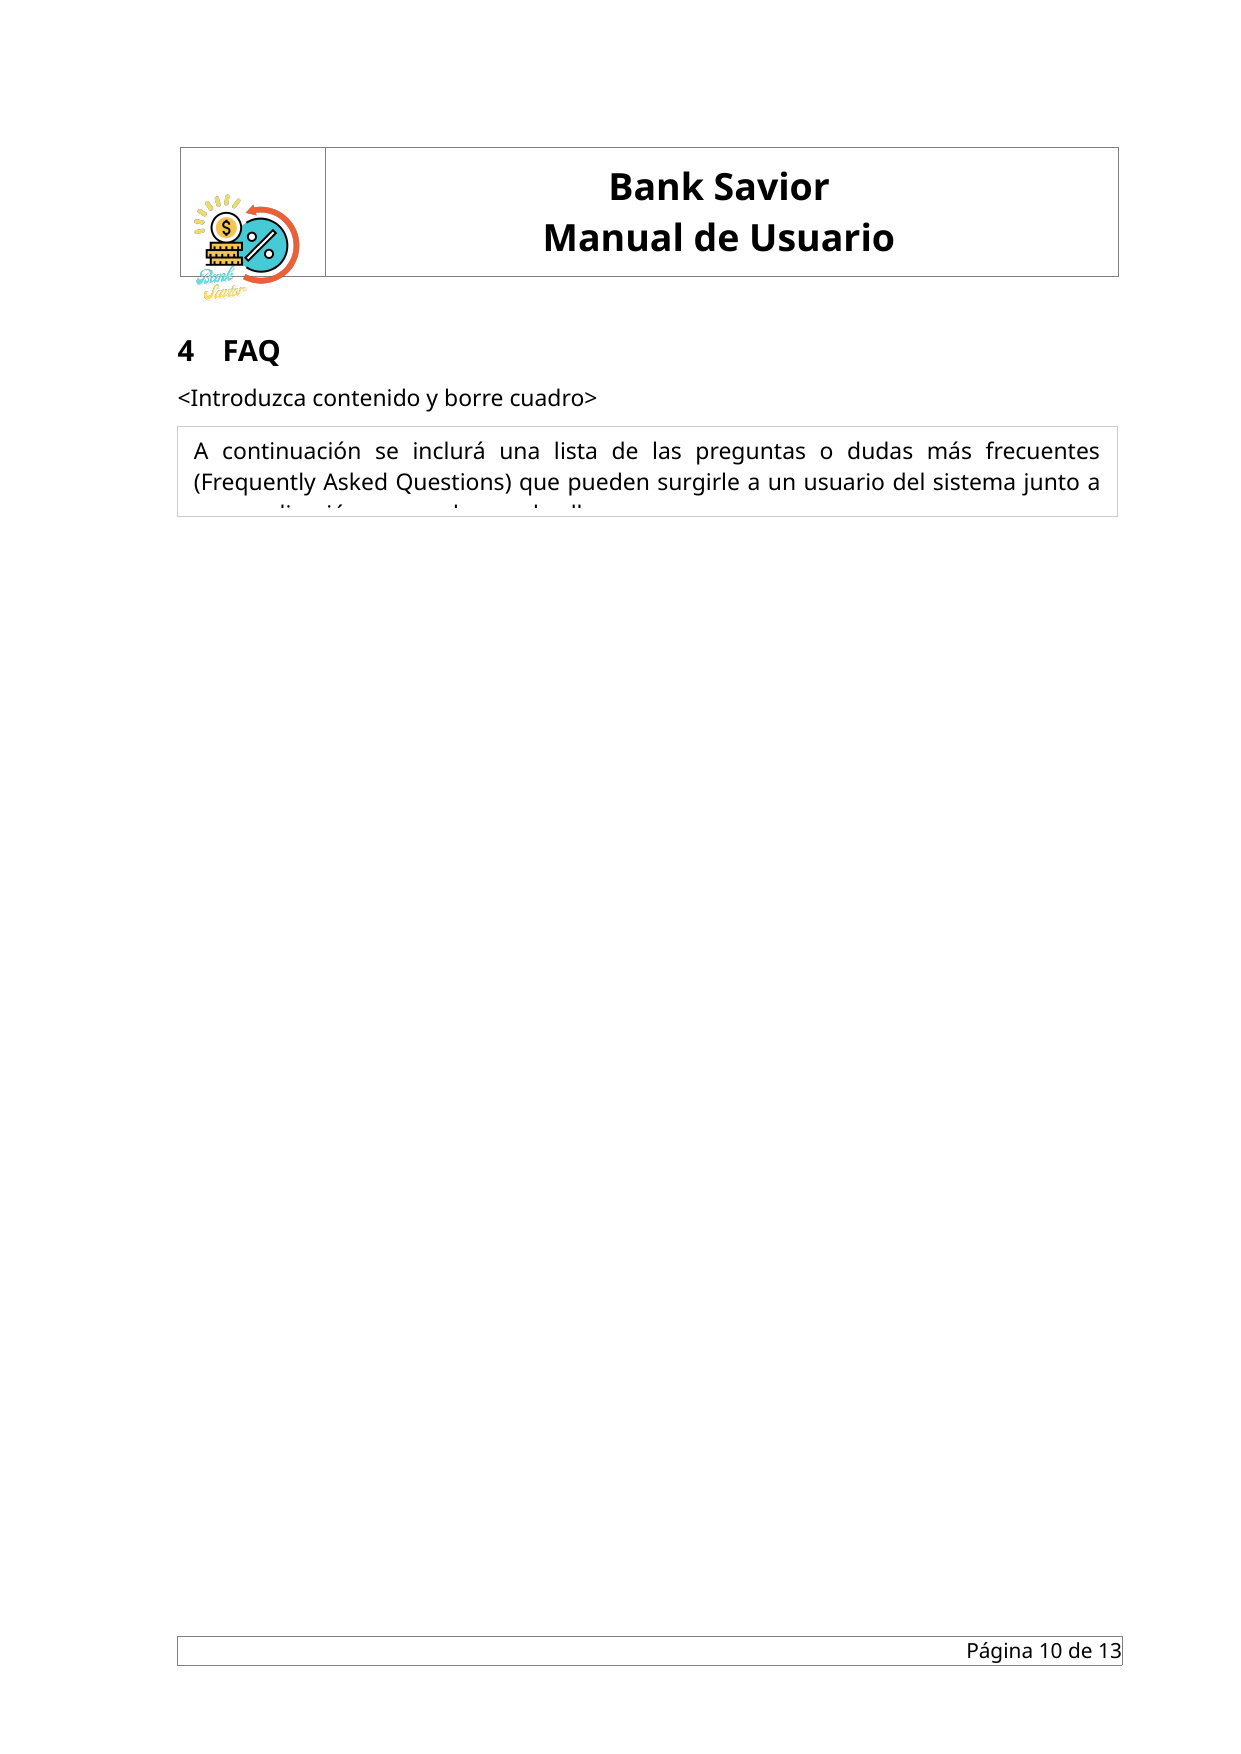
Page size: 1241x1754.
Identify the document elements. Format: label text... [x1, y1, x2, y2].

subtitle FAQ [177, 330, 1122, 370]
text <Introduzca contenido y borre cuadro> [177, 382, 1122, 413]
text A continuación se inclurá una lista de las preguntas o dudas más frecuentes (Frequently Asked Questions) que pueden surgirle a un usuario del sistema junto a una explicación para cada una de ellas. [194, 435, 1101, 508]
